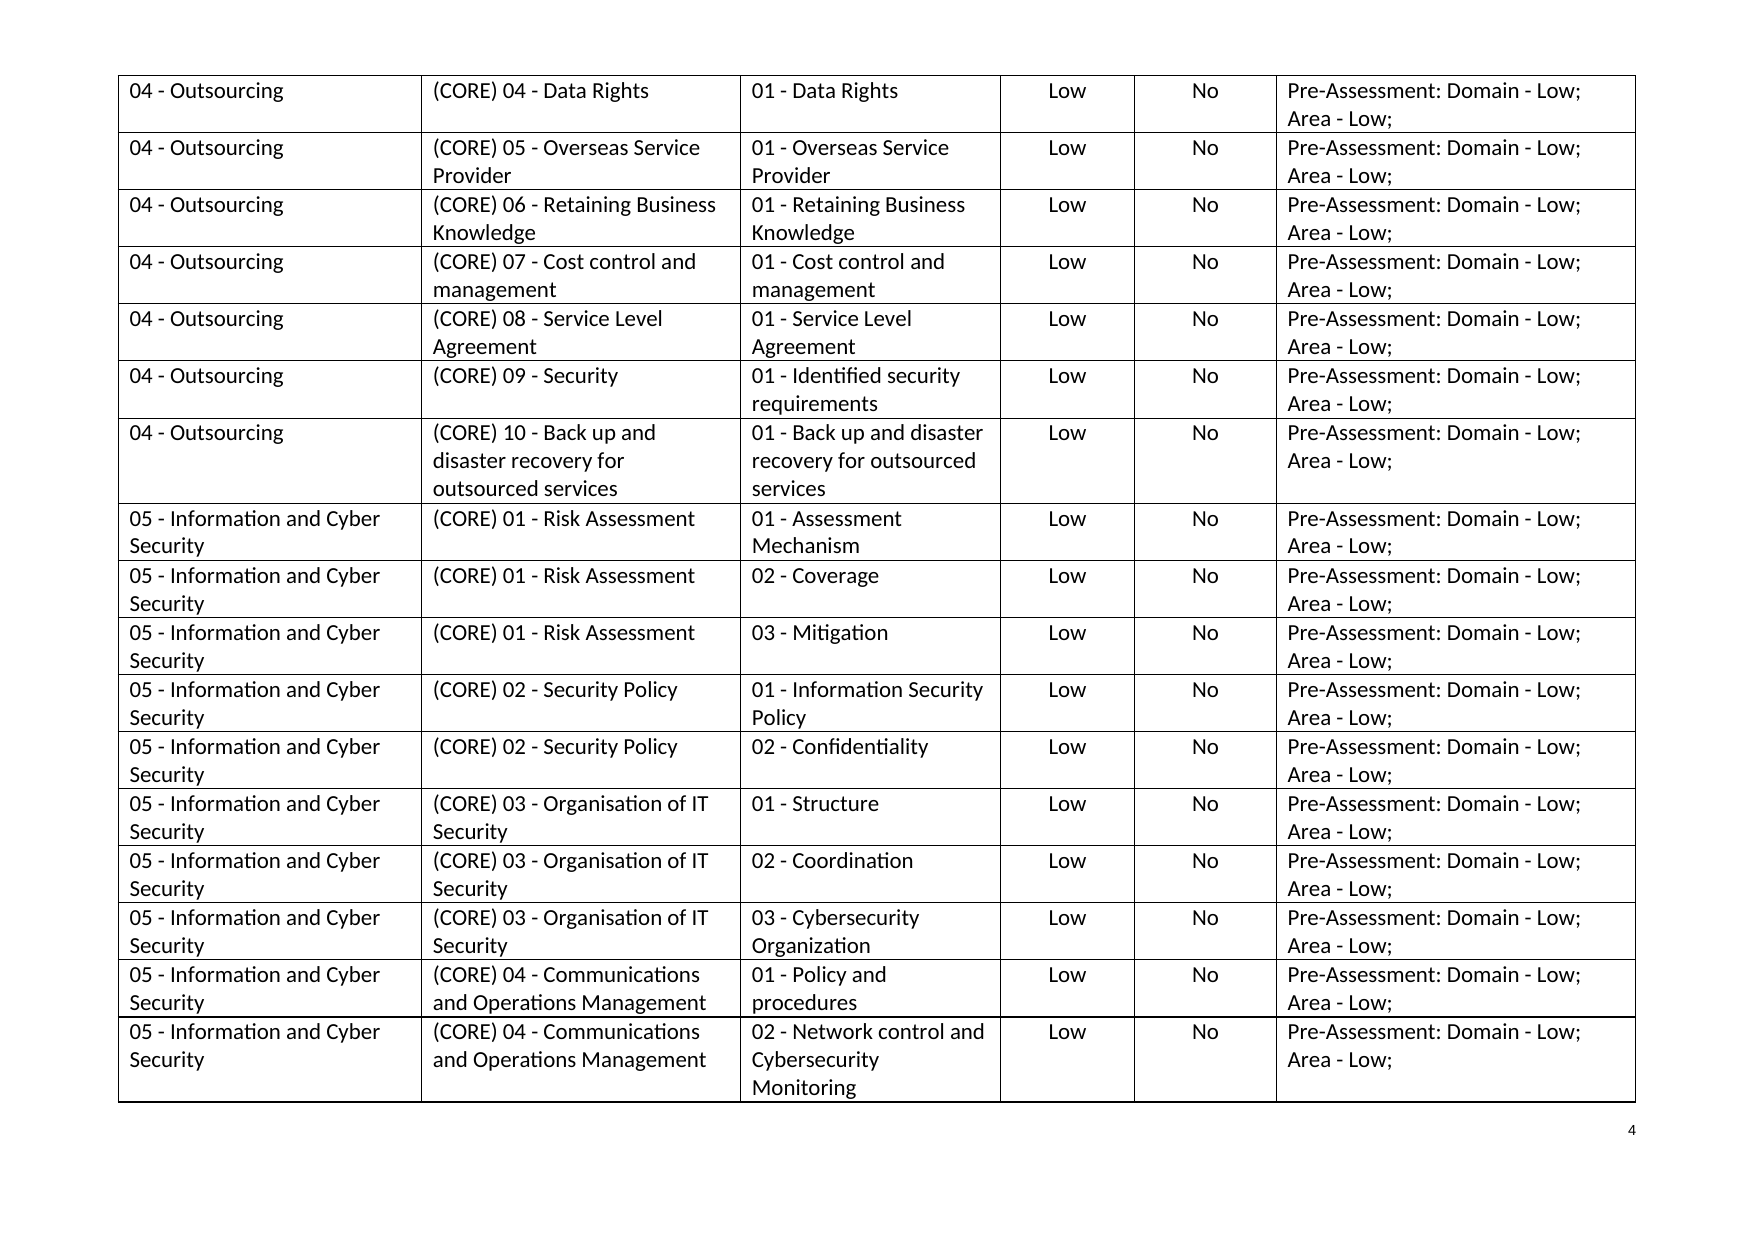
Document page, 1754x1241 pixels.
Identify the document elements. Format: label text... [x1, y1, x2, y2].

table_cell No [1135, 561, 1276, 617]
table_cell (CORE) 08 - Service Level Agreement [422, 304, 740, 360]
table_cell Low [1001, 304, 1134, 360]
table_cell Pre-Assessment: Domain - Low; Area - Low; [1277, 846, 1635, 902]
table_cell No [1135, 190, 1276, 246]
table_cell No [1135, 247, 1276, 303]
table_cell Pre-Assessment: Domain - Low; Area - Low; [1277, 618, 1635, 674]
table_cell 04 - Outsourcing [119, 190, 421, 246]
table_cell (CORE) 07 - Cost control and management [422, 247, 740, 303]
table_cell No [1135, 76, 1276, 132]
table_cell (CORE) 02 - Security Policy [422, 675, 740, 731]
table_cell 01 - Policy and procedures [741, 960, 1000, 1016]
table_cell Low [1001, 732, 1134, 788]
table_cell 02 - Coordination [741, 846, 1000, 902]
table_cell No [1135, 1018, 1276, 1101]
table_cell 04 - Outsourcing [119, 247, 421, 303]
table_cell No [1135, 419, 1276, 503]
table_cell 01 - Structure [741, 789, 1000, 845]
table_cell 04 - Outsourcing [119, 76, 421, 132]
table_cell 01 - Identified security requirements [741, 361, 1000, 417]
table_cell 01 - Overseas Service Provider [741, 133, 1000, 189]
table_cell No [1135, 903, 1276, 959]
table_cell 01 - Data Rights [741, 76, 1000, 132]
table_cell Pre-Assessment: Domain - Low; Area - Low; [1277, 419, 1635, 503]
table_cell 05 - Information and Cyber Security [119, 846, 421, 902]
table_cell Pre-Assessment: Domain - Low; Area - Low; [1277, 304, 1635, 360]
table_cell Pre-Assessment: Domain - Low; Area - Low; [1277, 190, 1635, 246]
table_cell Low [1001, 419, 1134, 503]
table_cell (CORE) 03 - Organisation of IT Security [422, 846, 740, 902]
table_cell Low [1001, 675, 1134, 731]
table_cell No [1135, 504, 1276, 560]
table_cell Pre-Assessment: Domain - Low; Area - Low; [1277, 247, 1635, 303]
table_cell (CORE) 04 - Communications and Operations Management [422, 1018, 740, 1101]
table_cell Low [1001, 618, 1134, 674]
table_cell Pre-Assessment: Domain - Low; Area - Low; [1277, 1018, 1635, 1101]
table_cell No [1135, 732, 1276, 788]
table_cell (CORE) 01 - Risk Assessment [422, 561, 740, 617]
table_cell Pre-Assessment: Domain - Low; Area - Low; [1277, 504, 1635, 560]
table_cell No [1135, 846, 1276, 902]
table_cell No [1135, 304, 1276, 360]
table_cell Pre-Assessment: Domain - Low; Area - Low; [1277, 361, 1635, 417]
table_cell (CORE) 03 - Organisation of IT Security [422, 789, 740, 845]
table_cell Low [1001, 1018, 1134, 1101]
table_cell Low [1001, 361, 1134, 417]
table_cell 01 - Service Level Agreement [741, 304, 1000, 360]
table_cell Low [1001, 903, 1134, 959]
table_cell Pre-Assessment: Domain - Low; Area - Low; [1277, 960, 1635, 1016]
table_cell Pre-Assessment: Domain - Low; Area - Low; [1277, 903, 1635, 959]
table_cell No [1135, 361, 1276, 417]
table_cell 04 - Outsourcing [119, 133, 421, 189]
table_cell (CORE) 04 - Data Rights [422, 76, 740, 132]
table_cell No [1135, 789, 1276, 845]
table_cell 05 - Information and Cyber Security [119, 504, 421, 560]
table_cell (CORE) 01 - Risk Assessment [422, 504, 740, 560]
table_cell 03 - Mitigation [741, 618, 1000, 674]
table_cell No [1135, 618, 1276, 674]
table_cell 04 - Outsourcing [119, 361, 421, 417]
table_cell Low [1001, 846, 1134, 902]
table_cell 04 - Outsourcing [119, 419, 421, 503]
table_cell 01 - Cost control and management [741, 247, 1000, 303]
table_cell Low [1001, 247, 1134, 303]
table_cell 01 - Back up and disaster recovery for outsourced services [741, 419, 1000, 503]
table_cell (CORE) 09 - Security [422, 361, 740, 417]
table_cell (CORE) 01 - Risk Assessment [422, 618, 740, 674]
table_cell 01 - Retaining Business Knowledge [741, 190, 1000, 246]
table_cell Pre-Assessment: Domain - Low; Area - Low; [1277, 561, 1635, 617]
table_cell (CORE) 04 - Communications and Operations Management [422, 960, 740, 1016]
table_cell Low [1001, 561, 1134, 617]
table_cell 02 - Coverage [741, 561, 1000, 617]
table_cell 05 - Information and Cyber Security [119, 1018, 421, 1101]
table_cell 04 - Outsourcing [119, 304, 421, 360]
table_cell No [1135, 133, 1276, 189]
table_cell Pre-Assessment: Domain - Low; Area - Low; [1277, 675, 1635, 731]
table_cell No [1135, 675, 1276, 731]
table_cell Low [1001, 133, 1134, 189]
table_cell (CORE) 02 - Security Policy [422, 732, 740, 788]
table_cell 03 - Cybersecurity Organization [741, 903, 1000, 959]
table_cell Pre-Assessment: Domain - Low; Area - Low; [1277, 133, 1635, 189]
table_cell 05 - Information and Cyber Security [119, 789, 421, 845]
table_cell 02 - Confidentiality [741, 732, 1000, 788]
table_cell 05 - Information and Cyber Security [119, 675, 421, 731]
table_cell Low [1001, 789, 1134, 845]
table_cell (CORE) 05 - Overseas Service Provider [422, 133, 740, 189]
table_cell 05 - Information and Cyber Security [119, 618, 421, 674]
table_cell Low [1001, 190, 1134, 246]
table_cell 05 - Information and Cyber Security [119, 561, 421, 617]
table_cell 01 - Assessment Mechanism [741, 504, 1000, 560]
table_cell 02 - Network control and Cybersecurity Monitoring [741, 1018, 1000, 1101]
table_cell (CORE) 10 - Back up and disaster recovery for outsourced services [422, 419, 740, 503]
table_cell 05 - Information and Cyber Security [119, 732, 421, 788]
table_cell Pre-Assessment: Domain - Low; Area - Low; [1277, 76, 1635, 132]
table_cell 01 - Information Security Policy [741, 675, 1000, 731]
table_cell Pre-Assessment: Domain - Low; Area - Low; [1277, 789, 1635, 845]
table_cell Low [1001, 504, 1134, 560]
table_cell 05 - Information and Cyber Security [119, 903, 421, 959]
table_cell No [1135, 960, 1276, 1016]
table_cell Low [1001, 960, 1134, 1016]
table_cell Pre-Assessment: Domain - Low; Area - Low; [1277, 732, 1635, 788]
table_cell 05 - Information and Cyber Security [119, 960, 421, 1016]
table_cell Low [1001, 76, 1134, 132]
table_cell (CORE) 03 - Organisation of IT Security [422, 903, 740, 959]
table_cell (CORE) 06 - Retaining Business Knowledge [422, 190, 740, 246]
